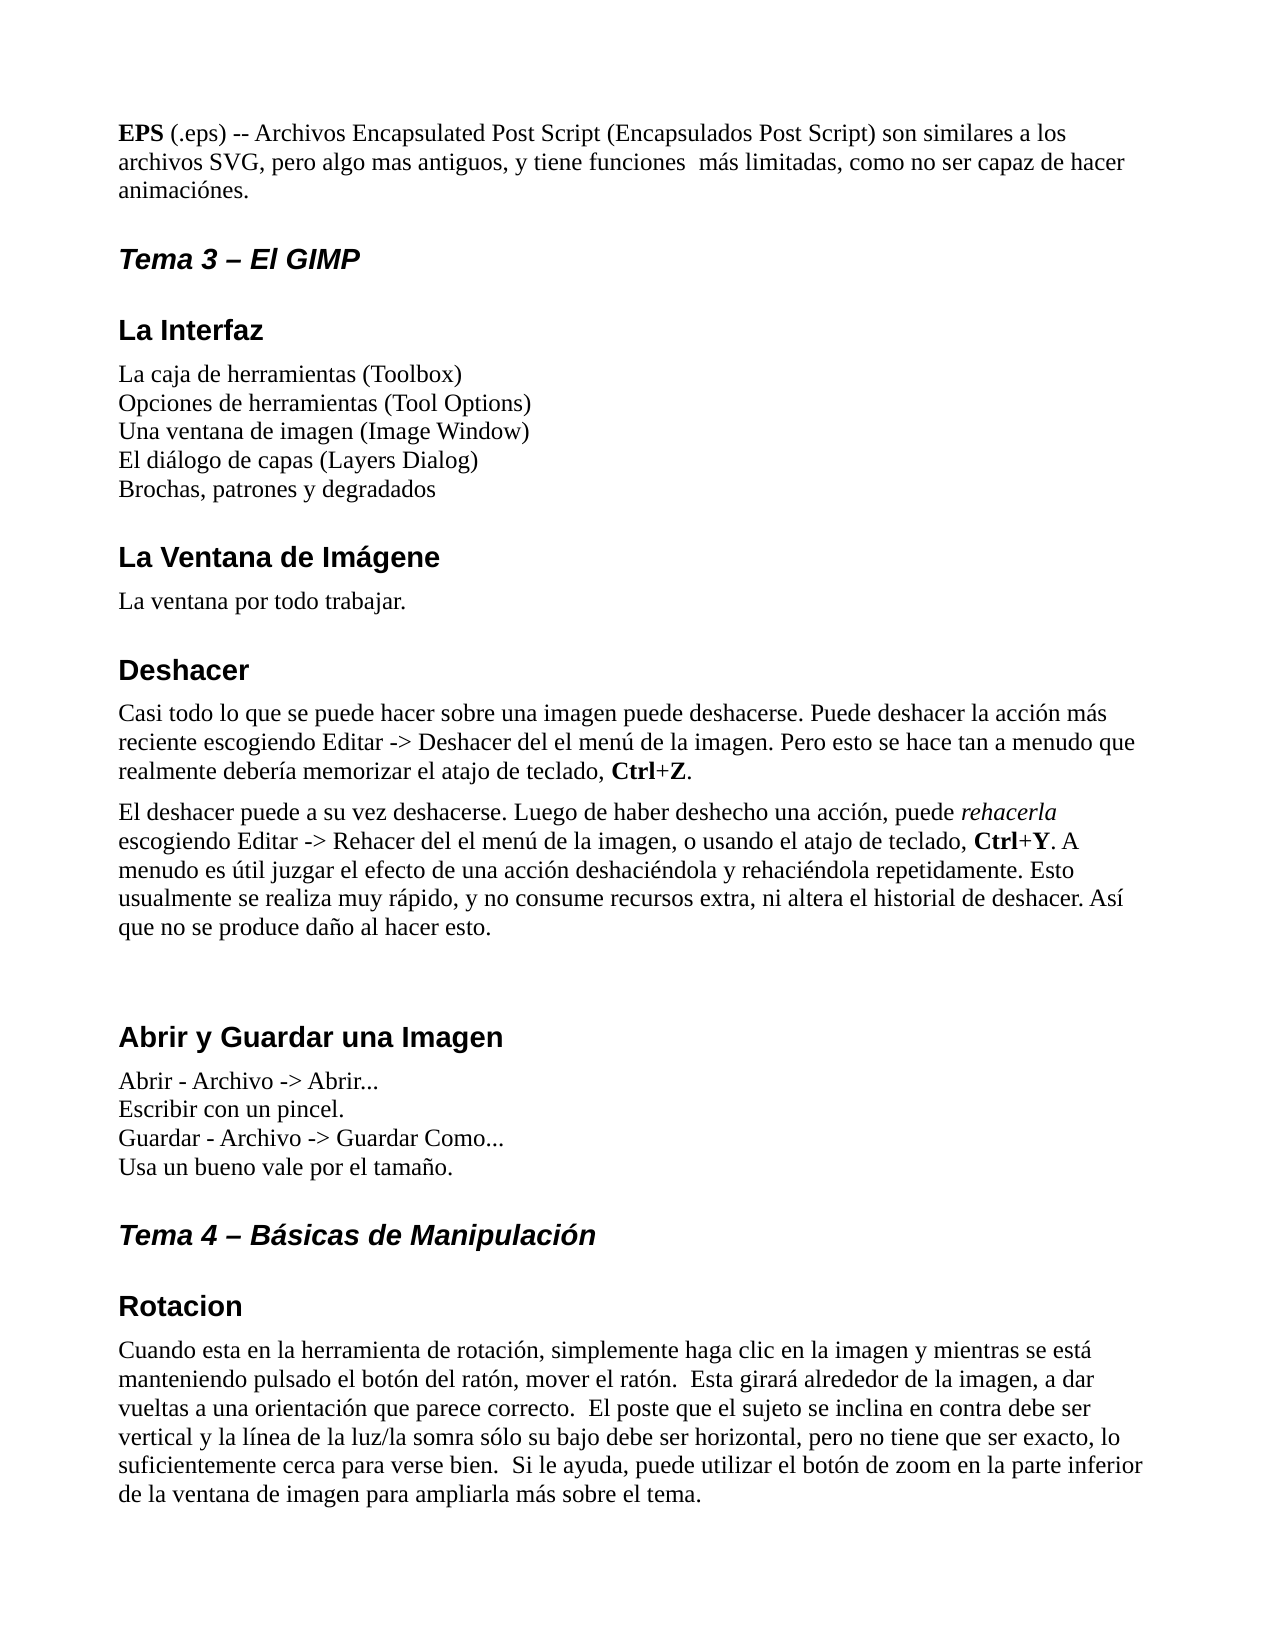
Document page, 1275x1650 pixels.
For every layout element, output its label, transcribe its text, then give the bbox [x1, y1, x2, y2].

text EPS (.eps) -- Archivos Encapsulated Post Script (Encapsulados Post Script) son similares a los archivos SVG, pero algo mas antiguos, y tiene funciones más limitadas, como no ser capaz de hacer animaciónes. [118, 118, 1157, 204]
text Cuando esta en la herramienta de rotación, simplemente haga clic en la imagen y mientras se está manteniendo pulsado el botón del ratón, mover el ratón. Esta girará alrededor de la imagen, a dar vueltas a una orientación que parece correcto. El poste que el sujeto se inclina en contra debe ser vertical y la línea de la luz/la somra sólo su bajo debe ser horizontal, pero no tiene que ser exacto, lo suficientemente cerca para verse bien. Si le ayuda, puede utilizar el botón de zoom en la parte inferior de la ventana de imagen para ampliarla más sobre el tema. [118, 1335, 1157, 1508]
subtitle La Ventana de Imágene [118, 540, 1157, 574]
subtitle Abrir y Guardar una Imagen [118, 1020, 1157, 1053]
subtitle Deshacer [118, 652, 1157, 686]
subtitle La Interfaz [118, 313, 1157, 346]
text El deshacer puede a su vez deshacerse. Luego de haber deshecho una acción, puede rehacerla escogiendo Editar -> Rehacer del el menú de la imagen, o usando el atajo de teclado, Ctrl+Y. A menudo es útil juzgar el efecto de una acción deshaciéndola y rehaciéndola repetidamente. Esto usualmente se realiza muy rápido, y no consume recursos extra, ni altera el historial de deshacer. Así que no se produce daño al hacer esto. [118, 797, 1157, 941]
subtitle Rotacion [118, 1289, 1157, 1323]
text La caja de herramientas (Toolbox) Opciones de herramientas (Tool Options) Una ventana de imagen (Image Window) El diálogo de capas (Layers Dialog) Brochas, patrones y degradados [118, 359, 1157, 503]
subtitle Tema 4 – Básicas de Manipulación [118, 1218, 1157, 1252]
text La ventana por todo trabajar. [118, 586, 1157, 615]
text Abrir - Archivo -> Abrir... Escribir con un pincel. Guardar - Archivo -> Guardar Como... Usa un bueno vale por el tamaño. [118, 1066, 1157, 1181]
subtitle Tema 3 – El GIMP [118, 242, 1157, 275]
text Casi todo lo que se puede hacer sobre una imagen puede deshacerse. Puede deshacer la acción más reciente escogiendo Editar -> Deshacer del el menú de la imagen. Pero esto se hace tan a menudo que realmente debería memorizar el atajo de teclado, Ctrl+Z. [118, 698, 1157, 785]
